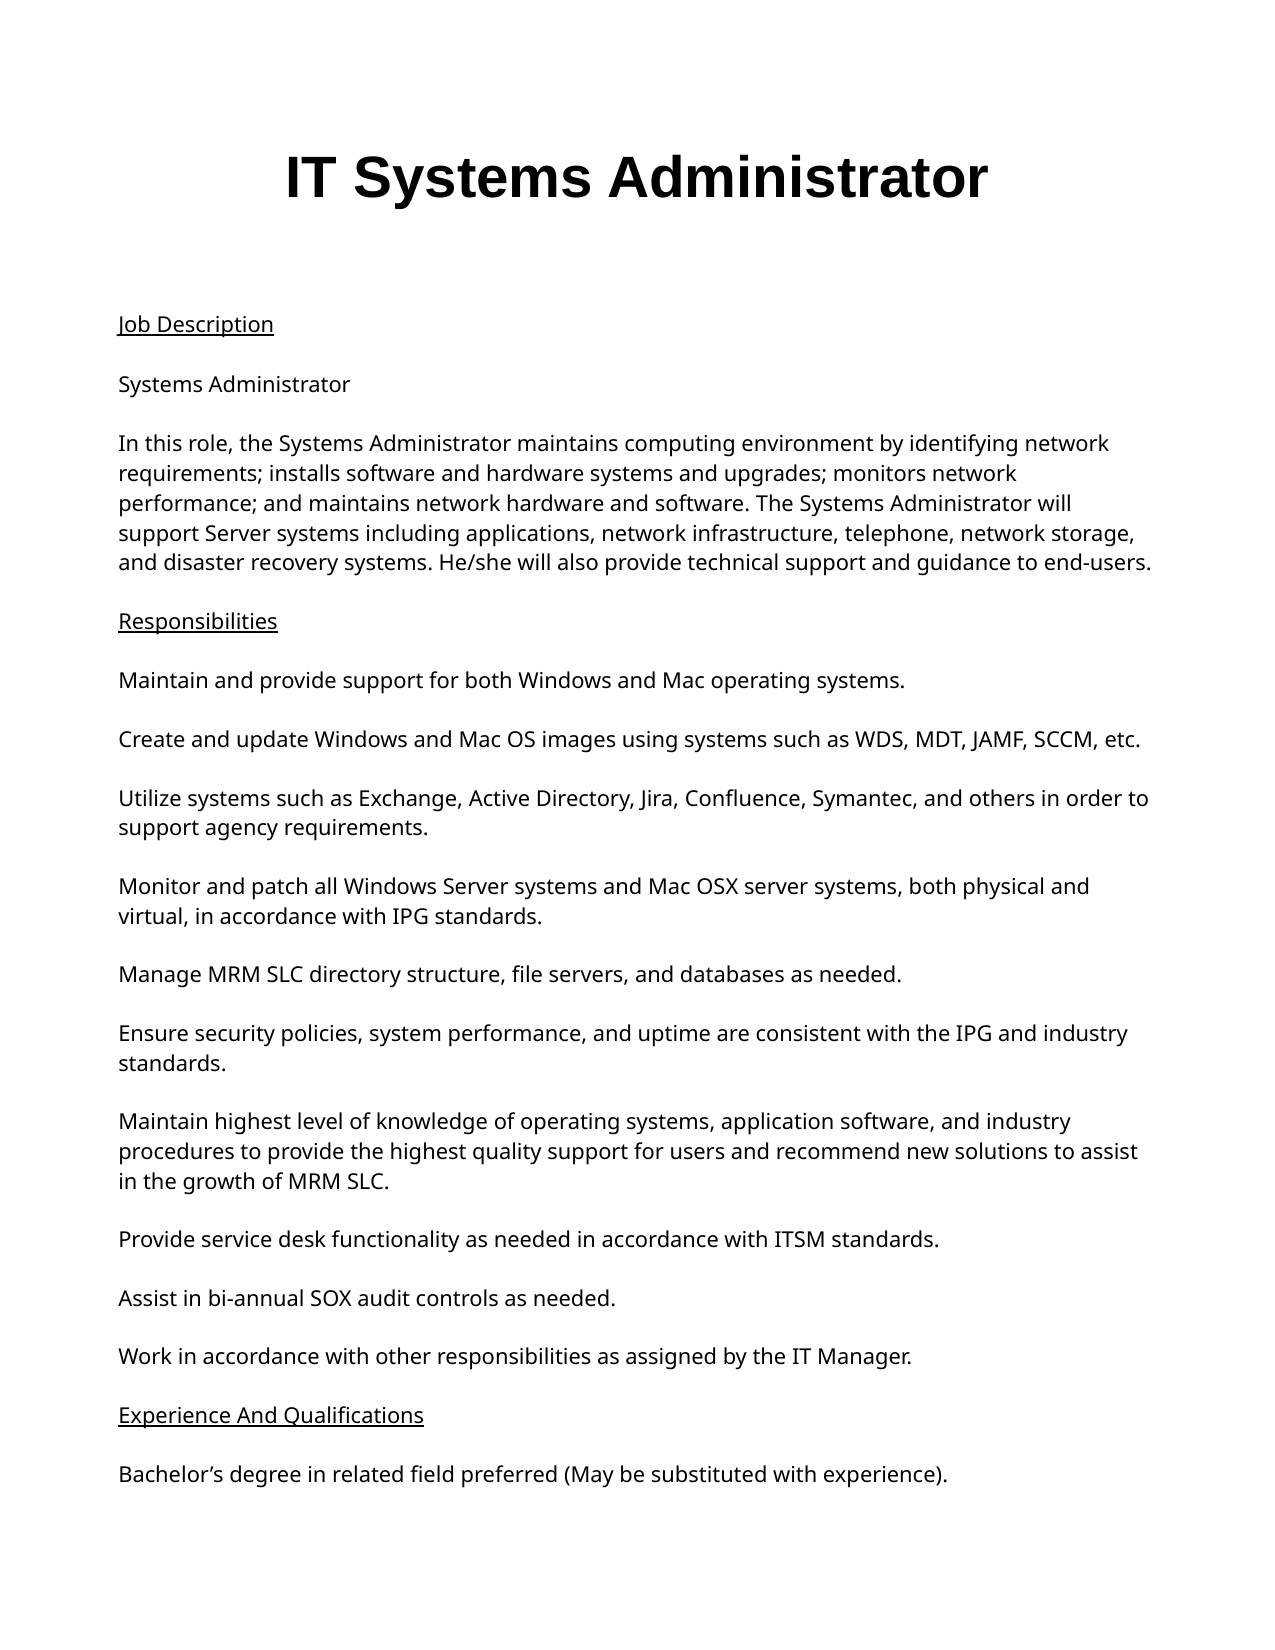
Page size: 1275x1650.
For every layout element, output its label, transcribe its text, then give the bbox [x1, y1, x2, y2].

title IT Systems Administrator [118, 143, 1157, 210]
text Job Description Systems Administrator In this role, the Systems Administrator maintains computing environment by identifying network requirements; installs software and hardware systems and upgrades; monitors network performance; and maintains network hardware and software. The Systems Administrator will support Server systems including applications, network infrastructure, telephone, network storage, and disaster recovery systems. He/she will also provide technical support and guidance to end-users. Responsibilities Maintain and provide support for both Windows and Mac operating systems. Create and update Windows and Mac OS images using systems such as WDS, MDT, JAMF, SCCM, etc. Utilize systems such as Exchange, Active Directory, Jira, Confluence, Symantec, and others in order to support agency requirements. Monitor and patch all Windows Server systems and Mac OSX server systems, both physical and virtual, in accordance with IPG standards. Manage MRM SLC directory structure, file servers, and databases as needed. Ensure security policies, system performance, and uptime are consistent with the IPG and industry standards. Maintain highest level of knowledge of operating systems, application software, and industry procedures to provide the highest quality support for users and recommend new solutions to assist in the growth of MRM SLC. Provide service desk functionality as needed in accordance with ITSM standards. Assist in bi-annual SOX audit controls as needed. Work in accordance with other responsibilities as assigned by the IT Manager. Experience And Qualifications Bachelor’s degree in related field preferred (May be substituted with experience). [118, 309, 1157, 1518]
